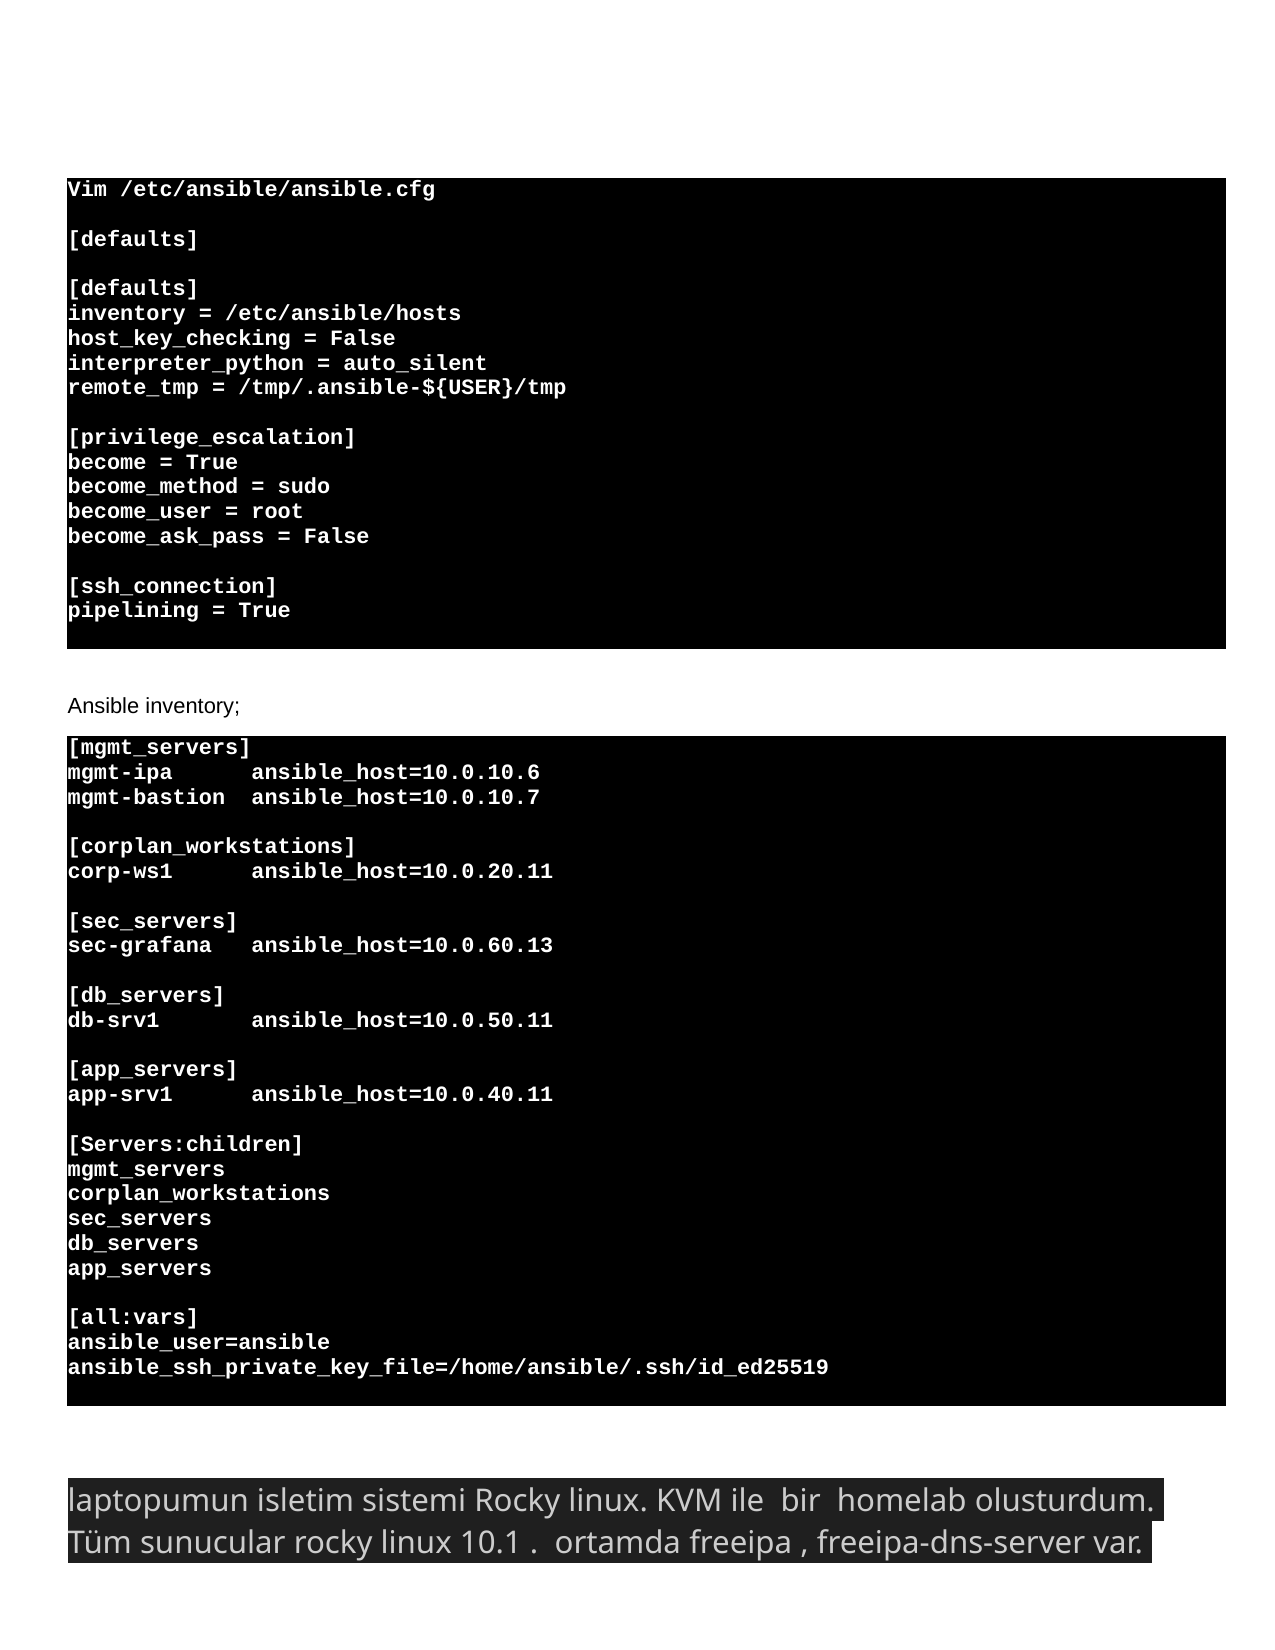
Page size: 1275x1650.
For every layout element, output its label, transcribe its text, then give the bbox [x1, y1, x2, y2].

text become_method = sudo [67, 476, 1226, 500]
text become = True [67, 451, 1226, 476]
text corplan_workstations [67, 1182, 1226, 1207]
text [Servers:children] [67, 1133, 1226, 1158]
text become_ask_pass = False [67, 525, 1226, 550]
text ansible_user=ansible [67, 1331, 1226, 1356]
text pipelining = True [67, 599, 1226, 624]
text db_servers [67, 1232, 1226, 1257]
text corp-ws1 ansible_host=10.0.20.11 [67, 860, 1226, 885]
text host_key_checking = False [67, 327, 1226, 352]
text [db_servers] [67, 984, 1226, 1009]
text [privilege_escalation] [67, 426, 1226, 451]
text [all:vars] [67, 1306, 1226, 1331]
text [app_servers] [67, 1058, 1226, 1083]
text Ansible inventory; [67, 693, 1226, 718]
text mgmt-bastion ansible_host=10.0.10.7 [67, 786, 1226, 811]
text [corplan_workstations] [67, 835, 1226, 860]
text [ssh_connection] [67, 575, 1226, 599]
text sec-grafana ansible_host=10.0.60.13 [67, 934, 1226, 959]
text [sec_servers] [67, 910, 1226, 934]
text app-srv1 ansible_host=10.0.40.11 [67, 1083, 1226, 1108]
text become_user = root [67, 500, 1226, 525]
text sec_servers [67, 1207, 1226, 1232]
text app_servers [67, 1257, 1226, 1282]
text remote_tmp = /tmp/.ansible-${USER}/tmp [67, 376, 1226, 401]
text [mgmt_servers] [67, 736, 1226, 761]
text mgmt_servers [67, 1158, 1226, 1182]
text [defaults] [67, 228, 1226, 252]
text laptopumun isletim sistemi Rocky linux. KVM ile bir homelab olusturdum. Tüm sunucular rocky linux 10.1 . ortamda freeipa , freeipa-dns-server var. [67, 1478, 1226, 1563]
text interpreter_python = auto_silent [67, 352, 1226, 376]
text mgmt-ipa ansible_host=10.0.10.6 [67, 761, 1226, 786]
text [defaults] [67, 277, 1226, 302]
text ansible_ssh_private_key_file=/home/ansible/.ssh/id_ed25519 [67, 1356, 1226, 1381]
text inventory = /etc/ansible/hosts [67, 302, 1226, 327]
text Vim /etc/ansible/ansible.cfg [67, 178, 1226, 203]
text db-srv1 ansible_host=10.0.50.11 [67, 1009, 1226, 1034]
